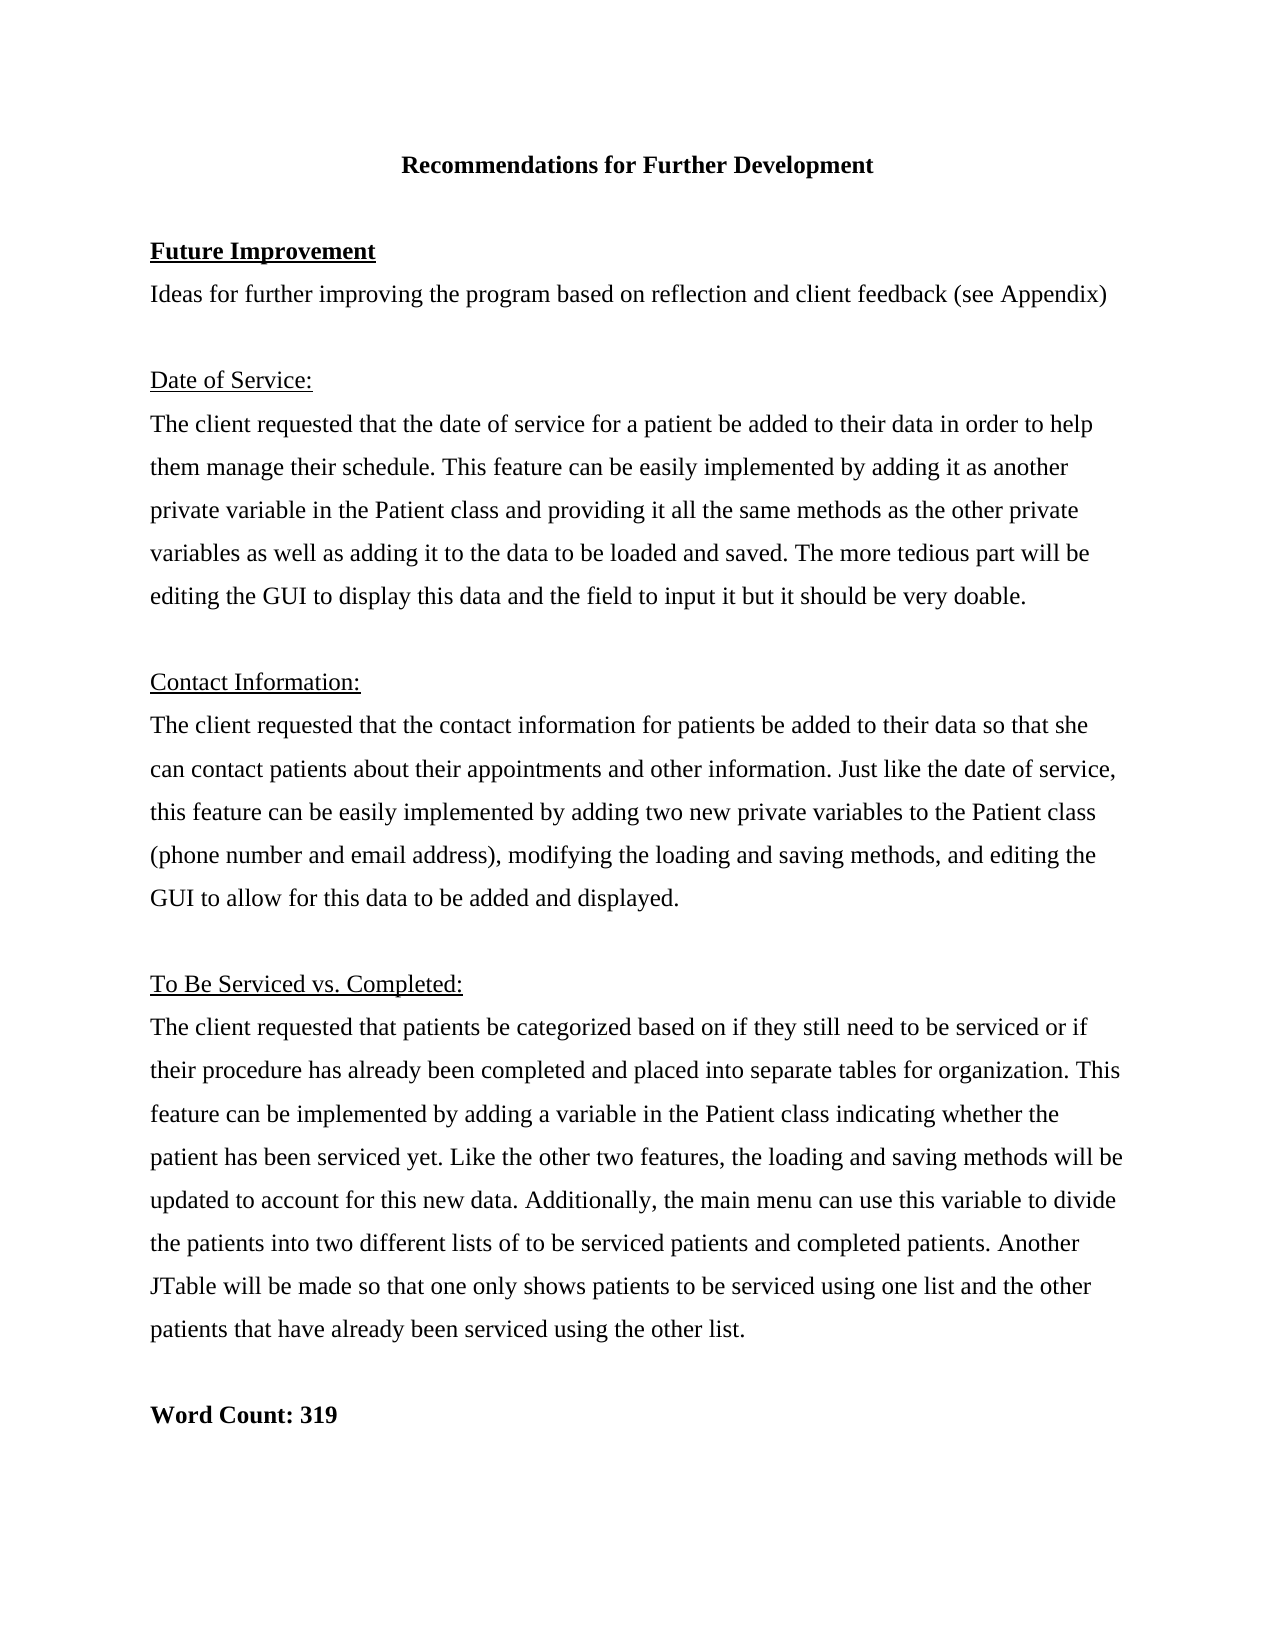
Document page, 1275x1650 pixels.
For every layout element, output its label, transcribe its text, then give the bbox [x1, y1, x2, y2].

text Future Improvement [150, 236, 1125, 265]
text The client requested that the date of service for a patient be added to their data in order to help them manage their schedule. This feature can be easily implemented by adding it as another private variable in the Patient class and providing it all the same methods as the other private variables as well as adding it to the data to be loaded and saved. The more tedious part will be editing the GUI to display this data and the field to input it but it should be very doable. [150, 409, 1125, 610]
text Contact Information: [150, 667, 1125, 696]
text Ideas for further improving the program based on reflection and client feedback (see Appendix) [150, 279, 1125, 308]
text The client requested that patients be categorized based on if they still need to be serviced or if their procedure has already been completed and placed into separate tables for organization. This feature can be implemented by adding a variable in the Patient class indicating whether the patient has been serviced yet. Like the other two features, the loading and saving methods will be updated to account for this new data. Additionally, the main menu can use this variable to divide the patients into two different lists of to be serviced patients and completed patients. Another JTable will be made so that one only shows patients to be serviced using one list and the other patients that have already been serviced using the other list. [150, 1012, 1125, 1343]
text To Be Serviced vs. Completed: [150, 969, 1125, 998]
text The client requested that the contact information for patients be added to their data so that she can contact patients about their appointments and other information. Just like the date of service, this feature can be easily implemented by adding two new private variables to the Patient class (phone number and email address), modifying the loading and saving methods, and editing the GUI to allow for this data to be added and displayed. [150, 711, 1125, 912]
text Recommendations for Further Development [150, 150, 1125, 179]
text Date of Service: [150, 366, 1125, 394]
text Word Count: 319 [150, 1401, 1125, 1429]
